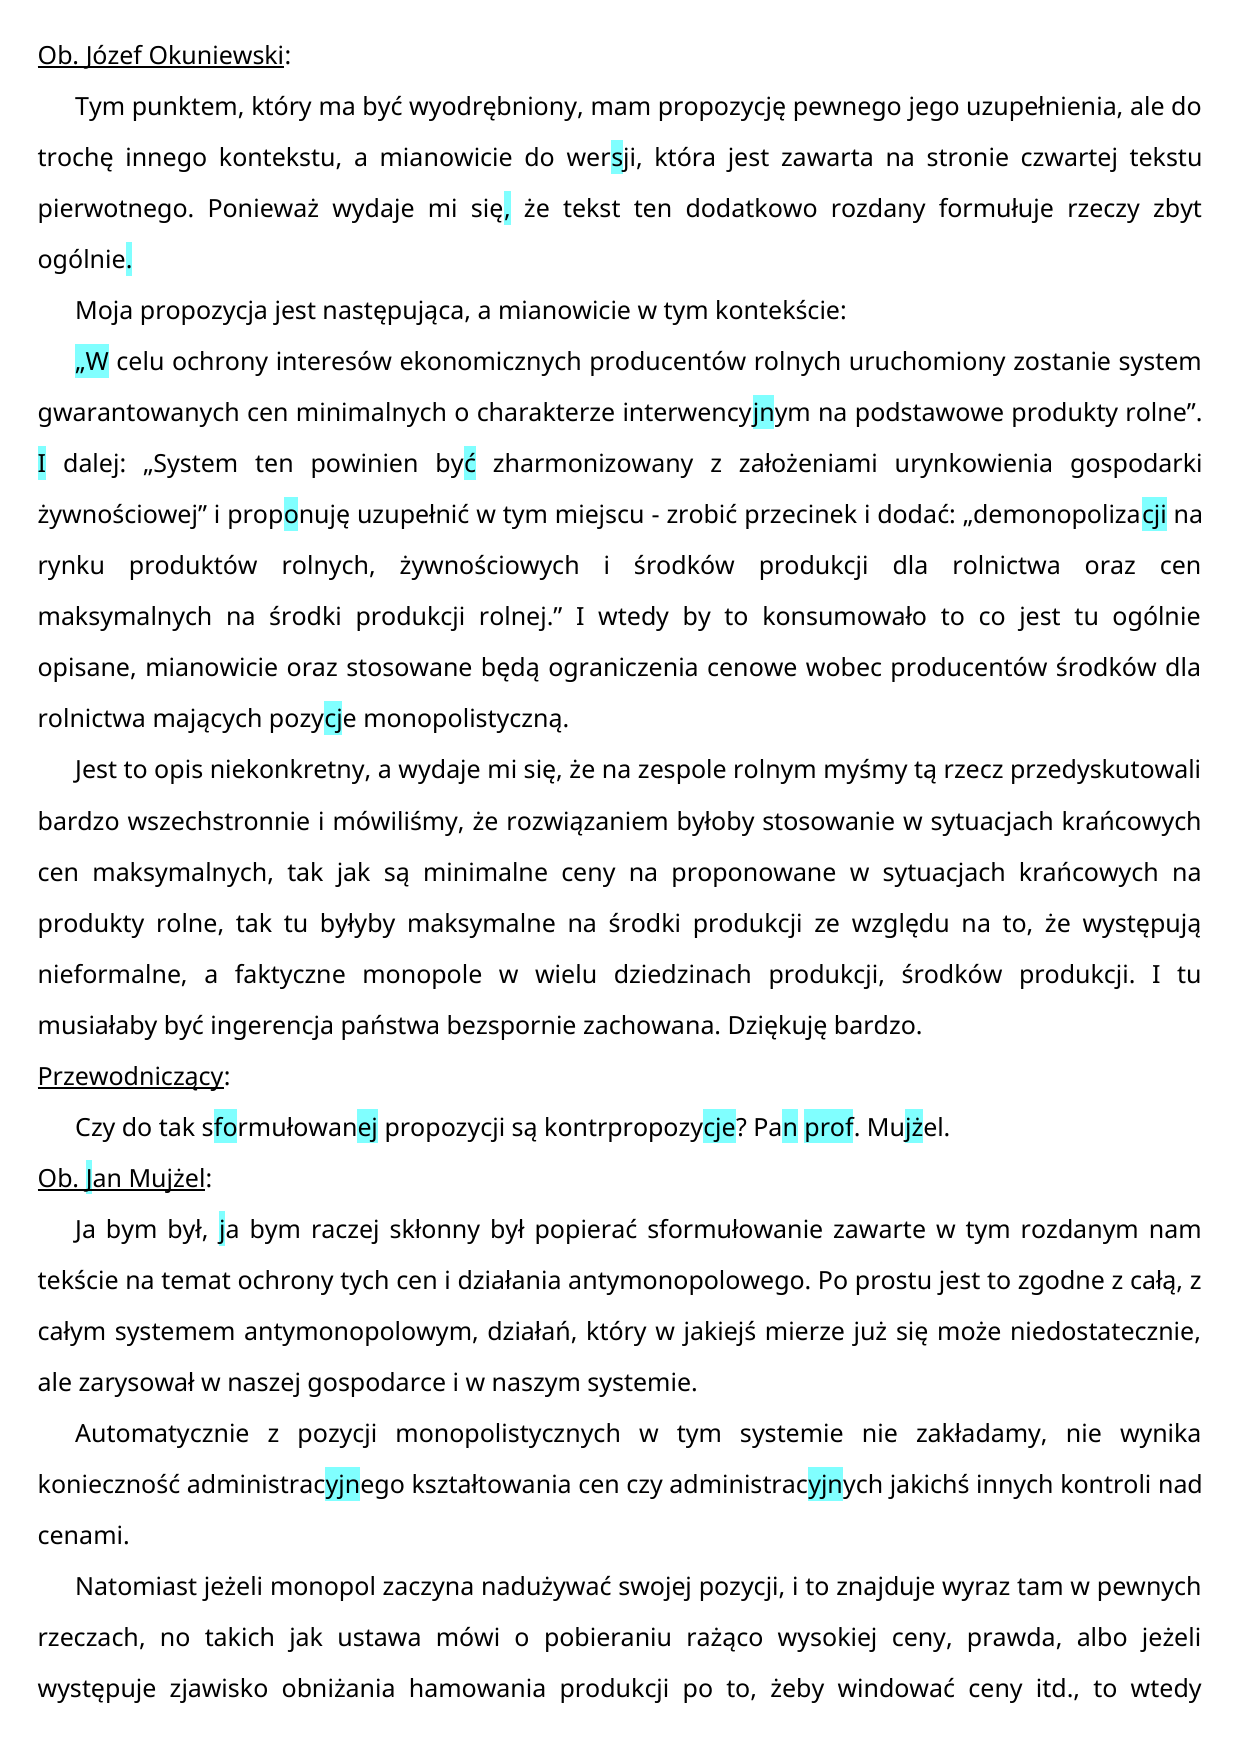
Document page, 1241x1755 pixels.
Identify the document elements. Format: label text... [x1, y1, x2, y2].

text Natomiast jeżeli monopol zaczyna nadużywać swojej pozycji, i to znajduje wyraz tam w pewnych rzeczach, no takich jak ustawa mówi o pobieraniu rażąco wysokiej ceny, prawda, albo jeżeli występuje zjawisko obniżania hamowania produkcji po to, żeby windować ceny itd., to wtedy [37, 1569, 1203, 1705]
text Moja propozycja jest następująca, a mianowicie w tym kontekście: [37, 293, 1203, 327]
text Ob. Jan Mujżel: [37, 1160, 1203, 1194]
text Tym punktem, który ma być wyodrębniony, mam propozycję pewnego jego uzupełnienia, ale do trochę innego kontekstu, a mianowicie do wersji, która jest zawarta na stronie czwartej tekstu pierwotnego. Ponieważ wydaje mi się, że tekst ten dodatkowo rozdany formułuje rzeczy zbyt ogólnie. [37, 88, 1203, 276]
text Jest to opis niekonkretny, a wydaje mi się, że na zespole rolnym myśmy tą rzecz przedyskutowali bardzo wszechstronnie i mówiliśmy, że rozwiązaniem byłoby stosowanie w sytuacjach krańcowych cen maksymalnych, tak jak są minimalne ceny na proponowane w sytuacjach krańcowych na produkty rolne, tak tu byłyby maksymalne na środki produkcji ze względu na to, że występują nieformalne, a faktyczne monopole w wielu dziedzinach produkcji, środków produkcji. I tu musiałaby być ingerencja państwa bezspornie zachowana. Dziękuję bardzo. [37, 752, 1203, 1041]
text Przewodniczący: [37, 1058, 1203, 1092]
text Czy do tak sformułowanej propozycji są kontrpropozycje? Pan prof. Mujżel. [37, 1109, 1203, 1143]
text Ja bym był, ja bym raczej skłonny był popierać sformułowanie zawarte w tym rozdanym nam tekście na temat ochrony tych cen i działania antymonopolowego. Po prostu jest to zgodne z całą, z całym systemem antymonopolowym, działań, który w jakiejś mierze już się może niedostatecznie, ale zarysował w naszej gospodarce i w naszym systemie. [37, 1211, 1203, 1399]
text Automatycznie z pozycji monopolistycznych w tym systemie nie zakładamy, nie wynika konieczność administracyjnego kształtowania cen czy administracyjnych jakichś innych kontroli nad cenami. [37, 1416, 1203, 1552]
text „W celu ochrony interesów ekonomicznych producentów rolnych uruchomiony zostanie system gwarantowanych cen minimalnych o charakterze interwencyjnym na podstawowe produkty rolne”. I dalej: „System ten powinien być zharmonizowany z założeniami urynkowienia gospodarki żywnościowej” i proponuję uzupełnić w tym miejscu - zrobić przecinek i dodać: „demonopolizacji na rynku produktów rolnych, żywnościowych i środków produkcji dla rolnictwa oraz cen maksymalnych na środki produkcji rolnej.” I wtedy by to konsumowało to co jest tu ogólnie opisane, mianowicie oraz stosowane będą ograniczenia cenowe wobec producentów środków dla rolnictwa mających pozycje monopolistyczną. [37, 344, 1203, 735]
text Ob. Józef Okuniewski: [37, 37, 1203, 72]
